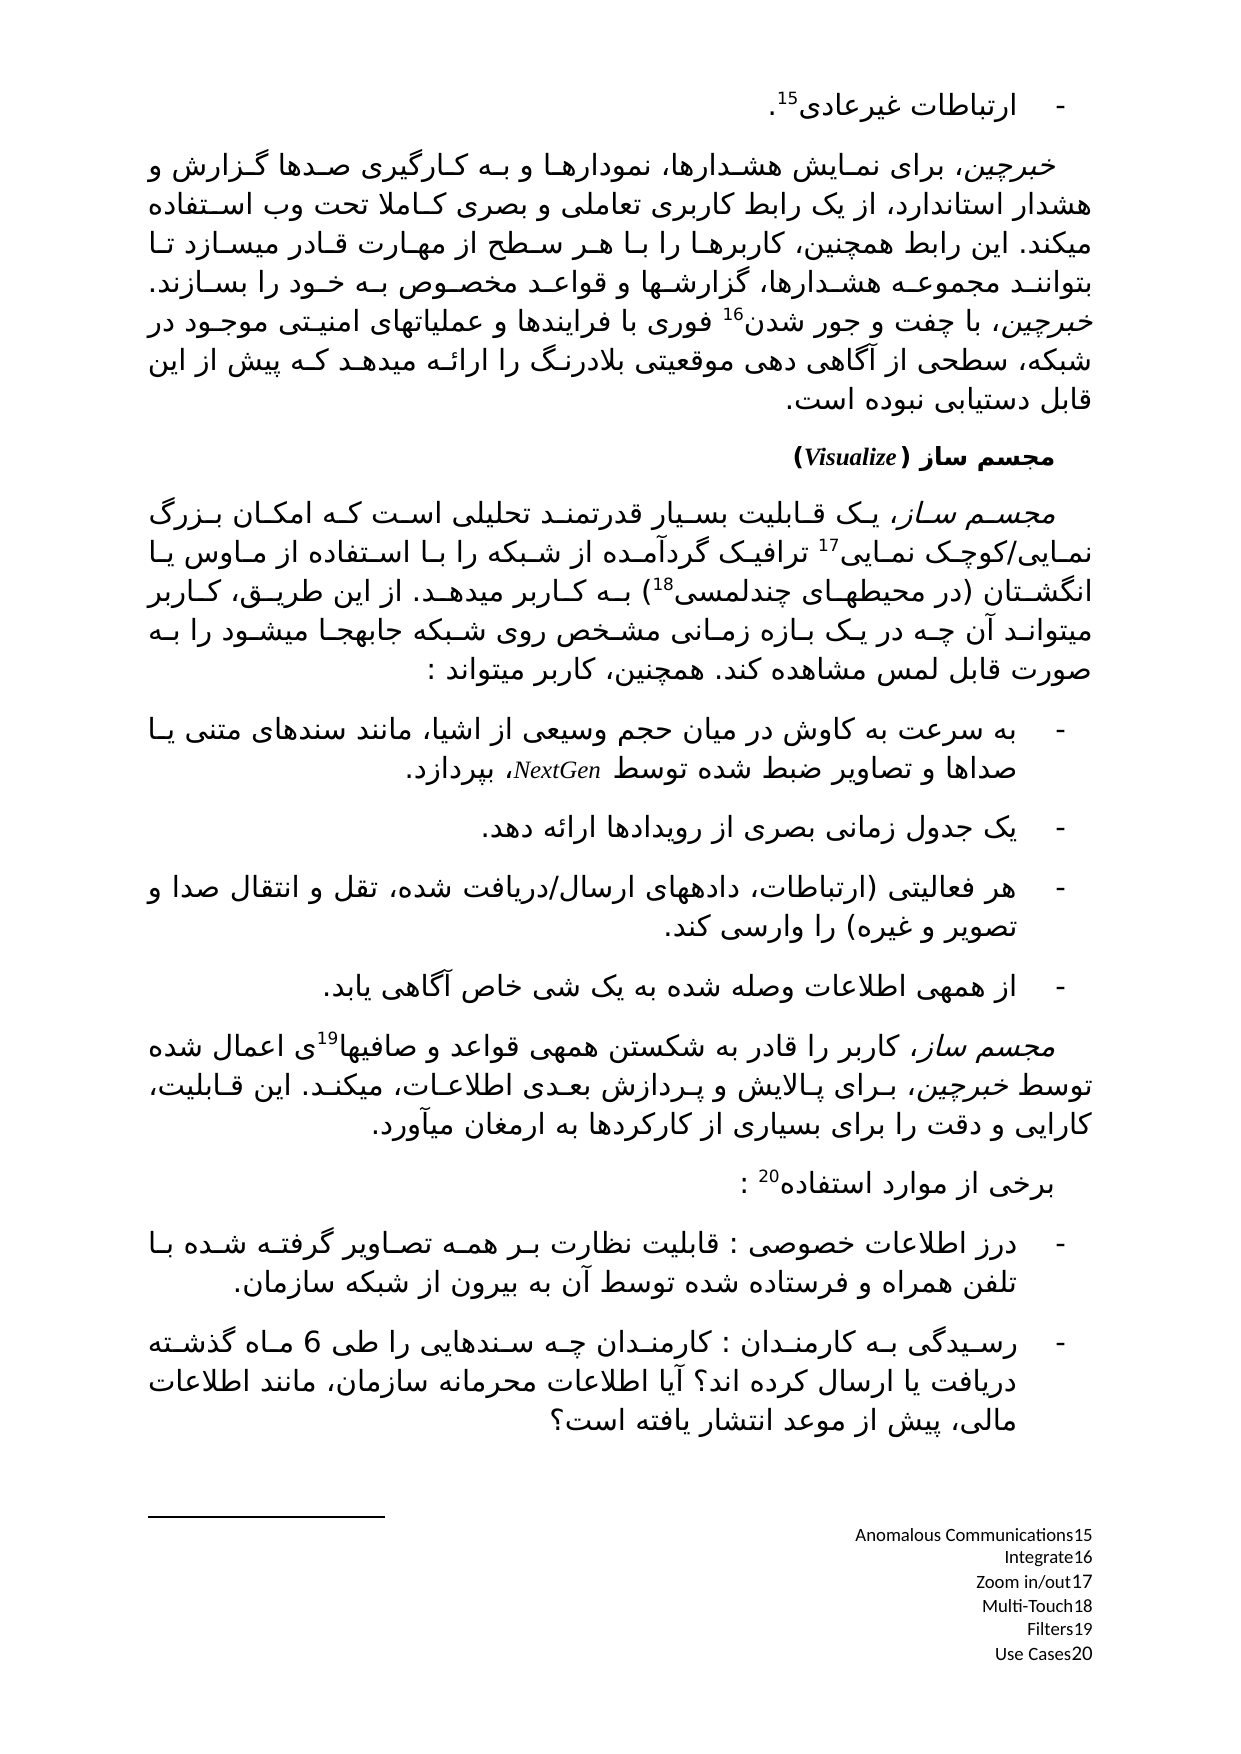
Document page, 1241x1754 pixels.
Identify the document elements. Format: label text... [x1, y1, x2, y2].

list درز اطلاعات خصوصی : قابلیت نظارت بر همه تصاویر گرفته شده با تلفن همراه و فرستاده شده توسط آن به بیرون از شبکه سازمان. [148, 1227, 1055, 1299]
text Zoom in/out [148, 1569, 1092, 1594]
list ارتباطات غیرعادی. [148, 89, 1055, 123]
list رسیدگی به کارمندان : کارمندان چه سندهایی را طی 6 ماه گذشته دریافت یا ارسال کرده اند؟ آیا اطلاعات محرمانه سازمان، مانند اطلاعات مالی، پیش از موعد انتشار یافته است؟ [148, 1325, 1055, 1437]
text مجسم ساز (Visualize) [148, 442, 1092, 471]
text Use Cases [148, 1640, 1092, 1665]
list به سرعت به کاوش در میان حجم وسیعی از اشیا، مانند سندهای متنی یا صداها و تصاویر ضبط شده توسط NextGen، بپردازد. [148, 712, 1055, 785]
text Filters [148, 1617, 1092, 1640]
text Integrate [148, 1546, 1092, 1569]
list از همهی اطلاعات وصله شده به یک شی خاص آگاهی یابد. [148, 969, 1055, 1003]
list هر فعالیتی (ارتباطات، دادههای ارسال/دریافت شده، تقل و انتقال صدا و تصویر و غیره) را وارسی کند. [148, 871, 1055, 943]
text برخی از موارد استفاده : [148, 1167, 1092, 1201]
text Multi-Touch [148, 1594, 1092, 1617]
text مجسم ساز، کاربر را قادر به شکستن همهی قواعد و صافیهای اعمال شده توسط خبرچین، برای پالایش و پردازش بعدی اطلاعات، میکند. این قابلیت، کارایی و دقت را برای بسیاری از کارکردها به ارمغان میآورد. [148, 1029, 1092, 1141]
text خبرچین، برای نمایش هشدارها، نمودارها و به کارگیری صدها گزارش و هشدار استاندارد، از یک رابط کاربری تعاملی و بصری کاملا تحت وب استفاده میکند. این رابط همچنین، کاربرها را با هر سطح از مهارت قادر میسازد تا بتوانند مجموعه هشدارها، گزارشها و قواعد مخصوص به خود را بسازند. خبرچین، با چفت و جور شدن فوری با فرایندها و عملیاتهای امنیتی موجود در شبکه، سطحی از آگاهی دهی موقعیتی بلادرنگ را ارائه میدهد که پیش از این قابل دستیابی نبوده است. [148, 148, 1092, 416]
text مجسم ساز، یک قابلیت بسیار قدرتمند تحلیلی است که امکان بزرگ نمایی/کوچک نمایی ترافیک گردآمده از شبکه را با استفاده از ماوس یا انگشتان (در محیطهای چندلمسی) به کاربر میدهد. از این طریق، کاربر میتواند آن چه در یک بازه زمانی مشخص روی شبکه جابهجا میشود را به صورت قابل لمس مشاهده کند. همچنین، کاربر میتواند : [148, 496, 1092, 686]
list Anomalous Communications [148, 1523, 1092, 1546]
list یک جدول زمانی بصری از رویدادها ارائه دهد. [148, 811, 1055, 845]
